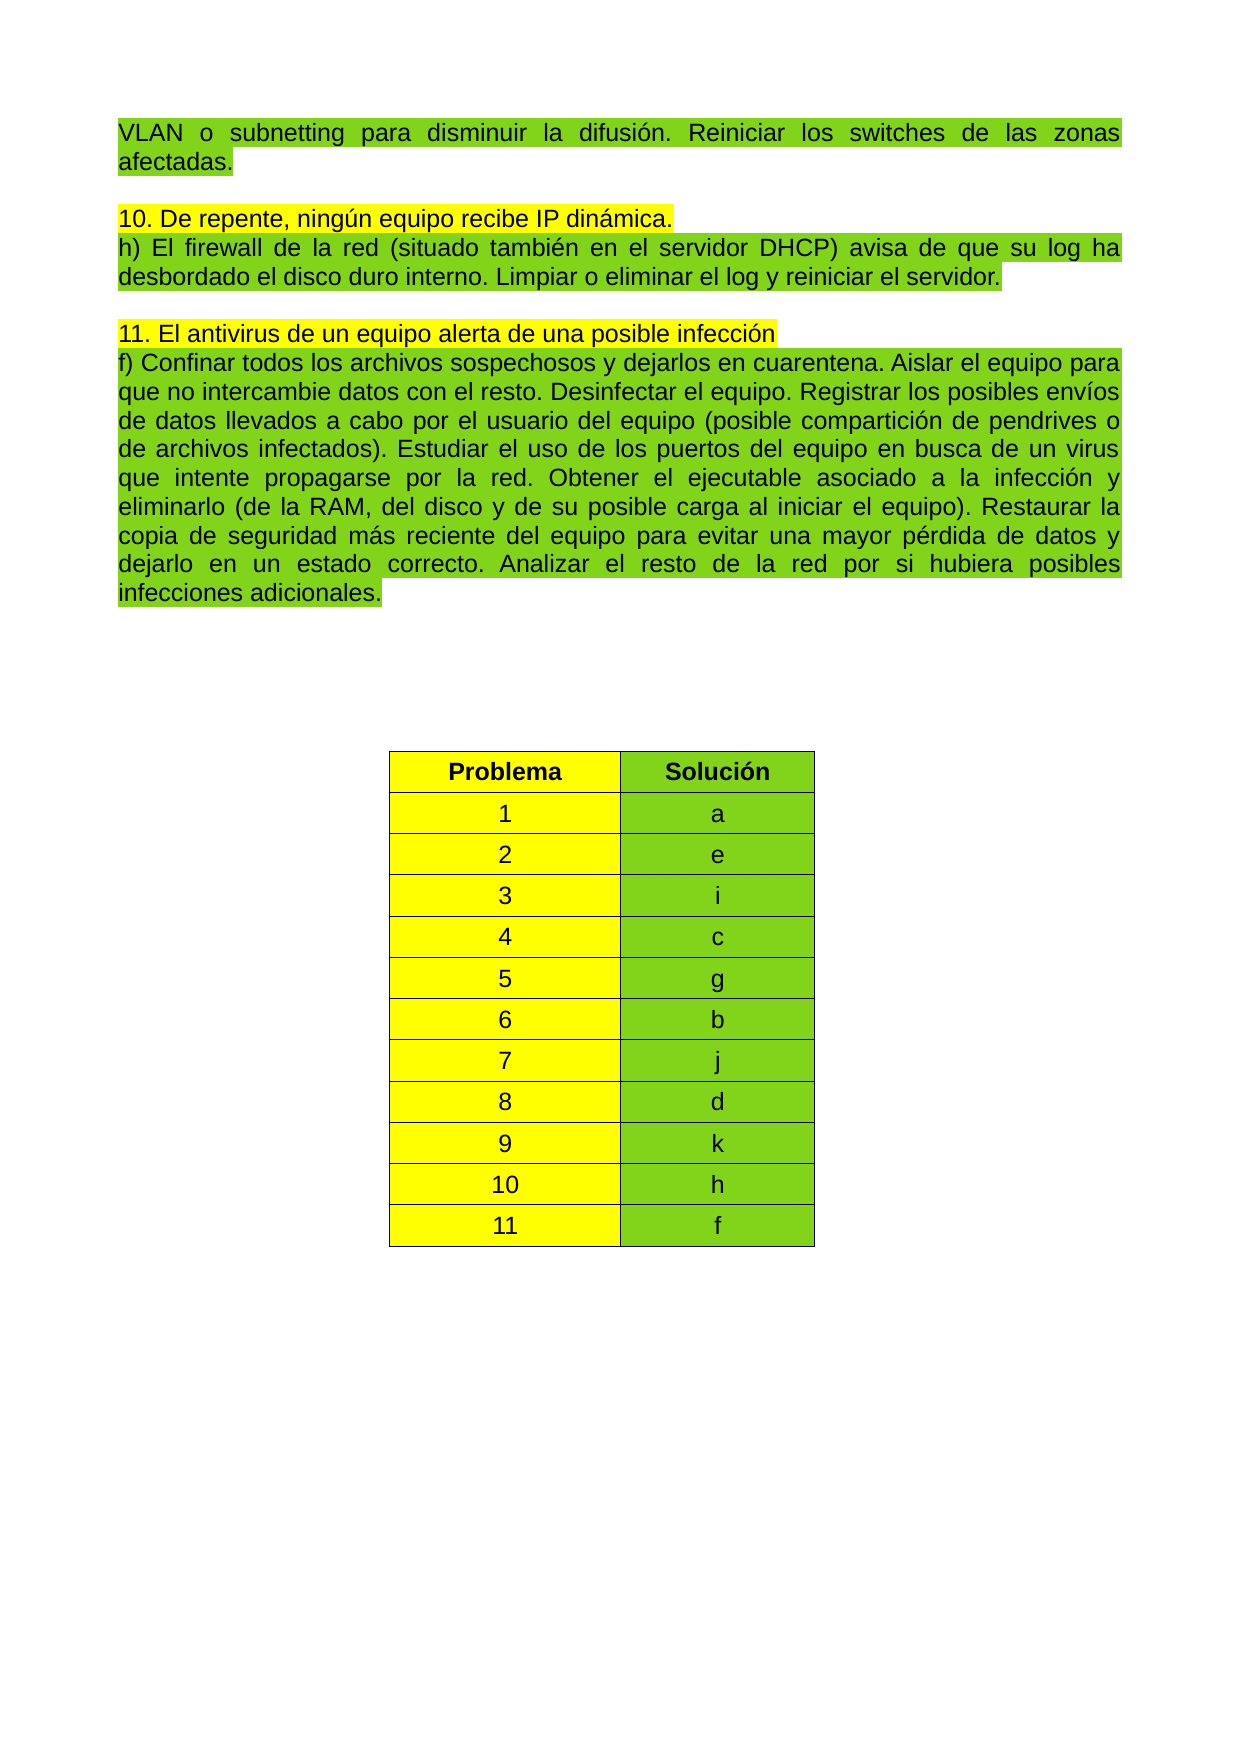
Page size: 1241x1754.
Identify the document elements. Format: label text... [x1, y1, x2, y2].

table_cell 6 [390, 999, 620, 1039]
table_cell 3 [390, 875, 620, 916]
table_header Problema [390, 752, 620, 792]
table_cell 7 [390, 1040, 620, 1081]
table_cell 9 [390, 1123, 620, 1163]
table_cell g [621, 958, 814, 998]
table_cell h [621, 1164, 814, 1204]
text 10. De repente, ningún equipo recibe IP dinámica. [118, 204, 1122, 233]
table_header Solución [621, 752, 814, 792]
table_cell j [621, 1040, 814, 1081]
table_cell i [621, 875, 814, 916]
table_cell a [621, 793, 814, 833]
text f) Confinar todos los archivos sospechosos y dejarlos en cuarentena. Aislar el equipo para que no intercambie datos con el resto. Desinfectar el equipo. Registrar los posibles envíos de datos llevados a cabo por el usuario del equipo (posible compartición de pendrives o de archivos infectados). Estudiar el uso de los puertos del equipo en busca de un virus que intente propagarse por la red. Obtener el ejecutable asociado a la infección y eliminarlo (de la RAM, del disco y de su posible carga al iniciar el equipo). Restaurar la copia de seguridad más reciente del equipo para evitar una mayor pérdida de datos y dejarlo en un estado correcto. Analizar el resto de la red por si hubiera posibles infecciones adicionales. [118, 348, 1122, 607]
table_cell 10 [390, 1164, 620, 1204]
table_cell 8 [390, 1082, 620, 1122]
text 11. El antivirus de un equipo alerta de una posible infección [118, 319, 1122, 348]
table_cell b [621, 999, 814, 1039]
table_cell 1 [390, 793, 620, 833]
table_cell f [621, 1205, 814, 1246]
table_cell d [621, 1082, 814, 1122]
text VLAN o subnetting para disminuir la difusión. Reiniciar los switches de las zonas afectadas. [118, 118, 1122, 176]
table_cell c [621, 917, 814, 957]
text h) El firewall de la red (situado también en el servidor DHCP) avisa de que su log ha desbordado el disco duro interno. Limpiar o eliminar el log y reiniciar el servidor. [118, 233, 1122, 291]
table_cell k [621, 1123, 814, 1163]
table_cell 2 [390, 834, 620, 874]
table_cell e [621, 834, 814, 874]
table_cell 5 [390, 958, 620, 998]
table_cell 4 [390, 917, 620, 957]
table_cell 11 [390, 1205, 620, 1246]
